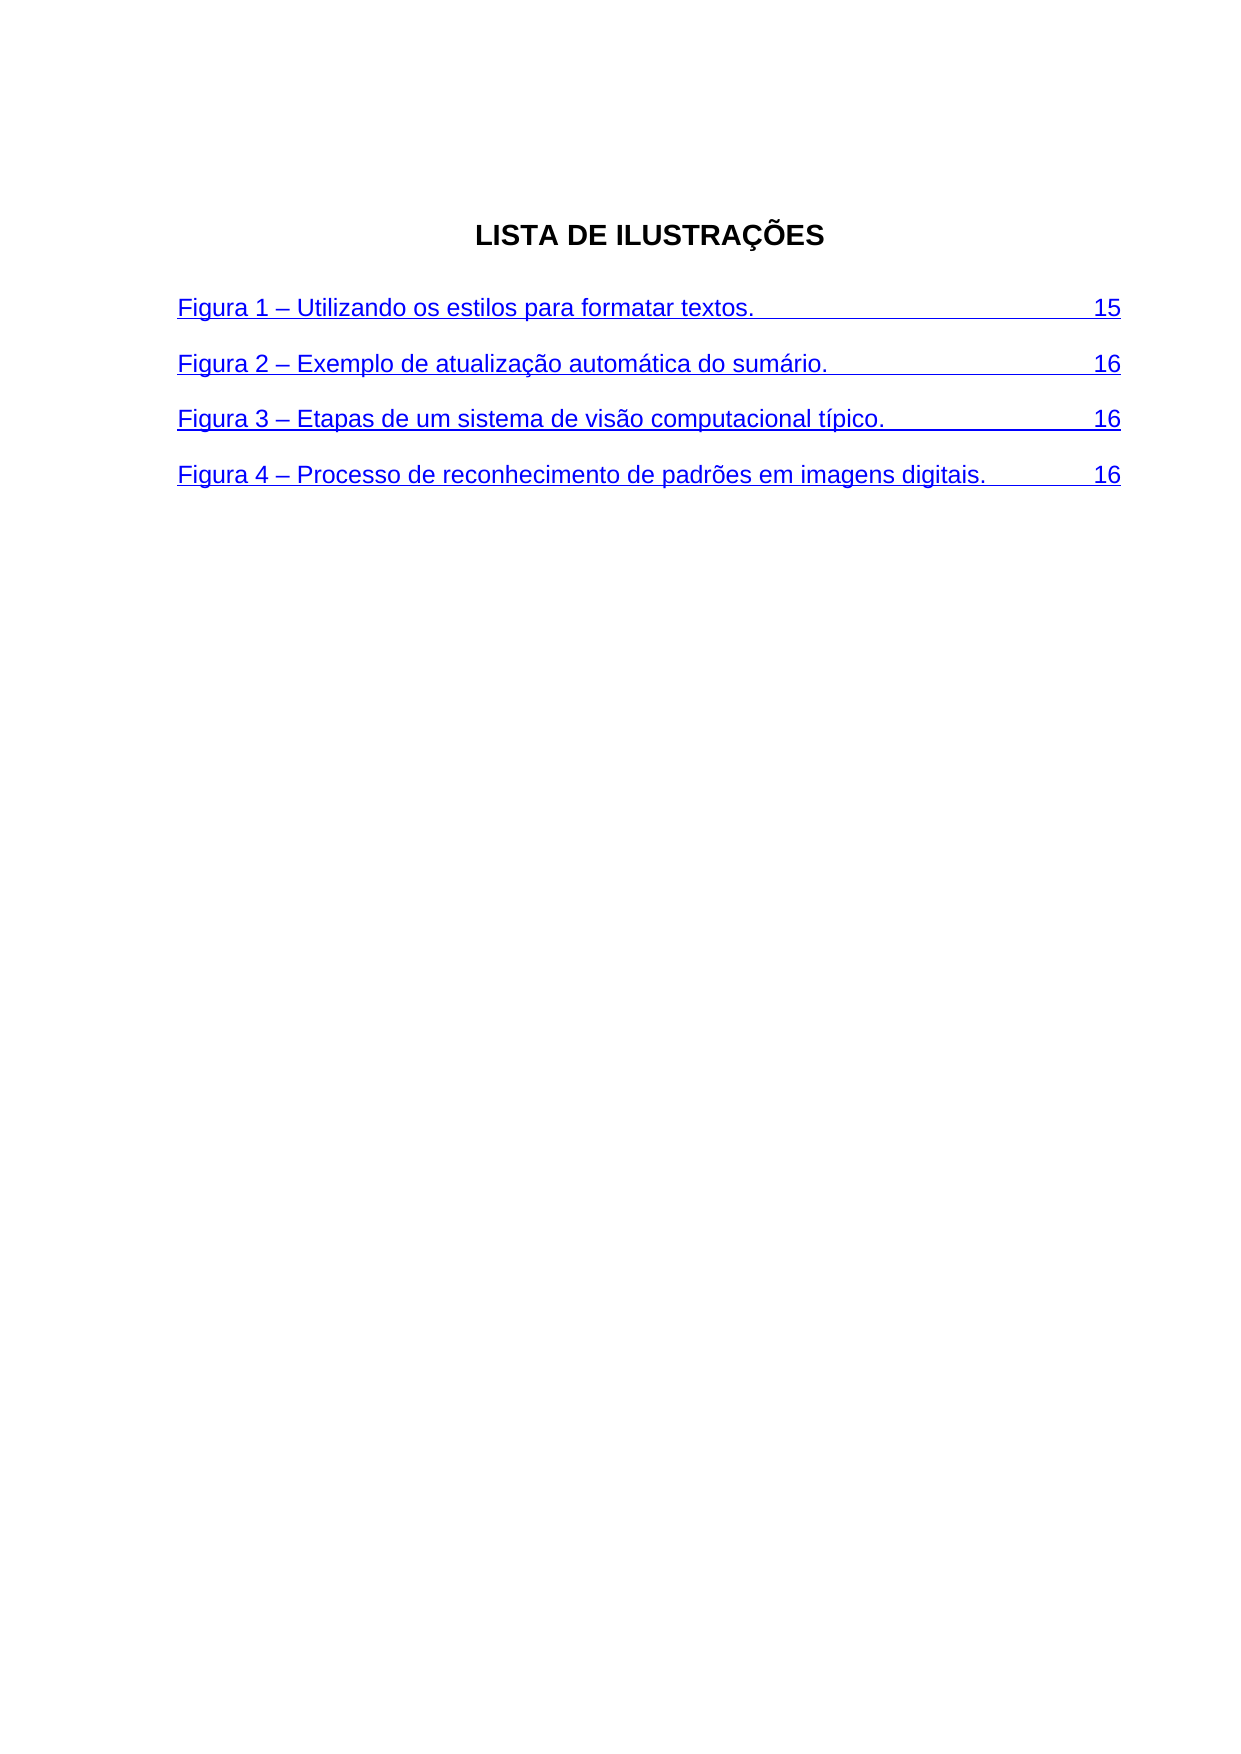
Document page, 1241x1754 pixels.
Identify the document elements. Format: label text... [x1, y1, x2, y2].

text Figura 4 – Processo de reconhecimento de padrões em imagens digitais. 16 [177, 460, 1122, 489]
text Figura 2 – Exemplo de atualização automática do sumário. 16 [177, 349, 1122, 378]
text Figura 1 – Utilizando os estilos para formatar textos. 15 [177, 293, 1122, 322]
text LISTA DE ILUSTRAÇÕES [177, 218, 1122, 252]
text Figura 3 – Etapas de um sistema de visão computacional típico. 16 [177, 404, 1122, 433]
